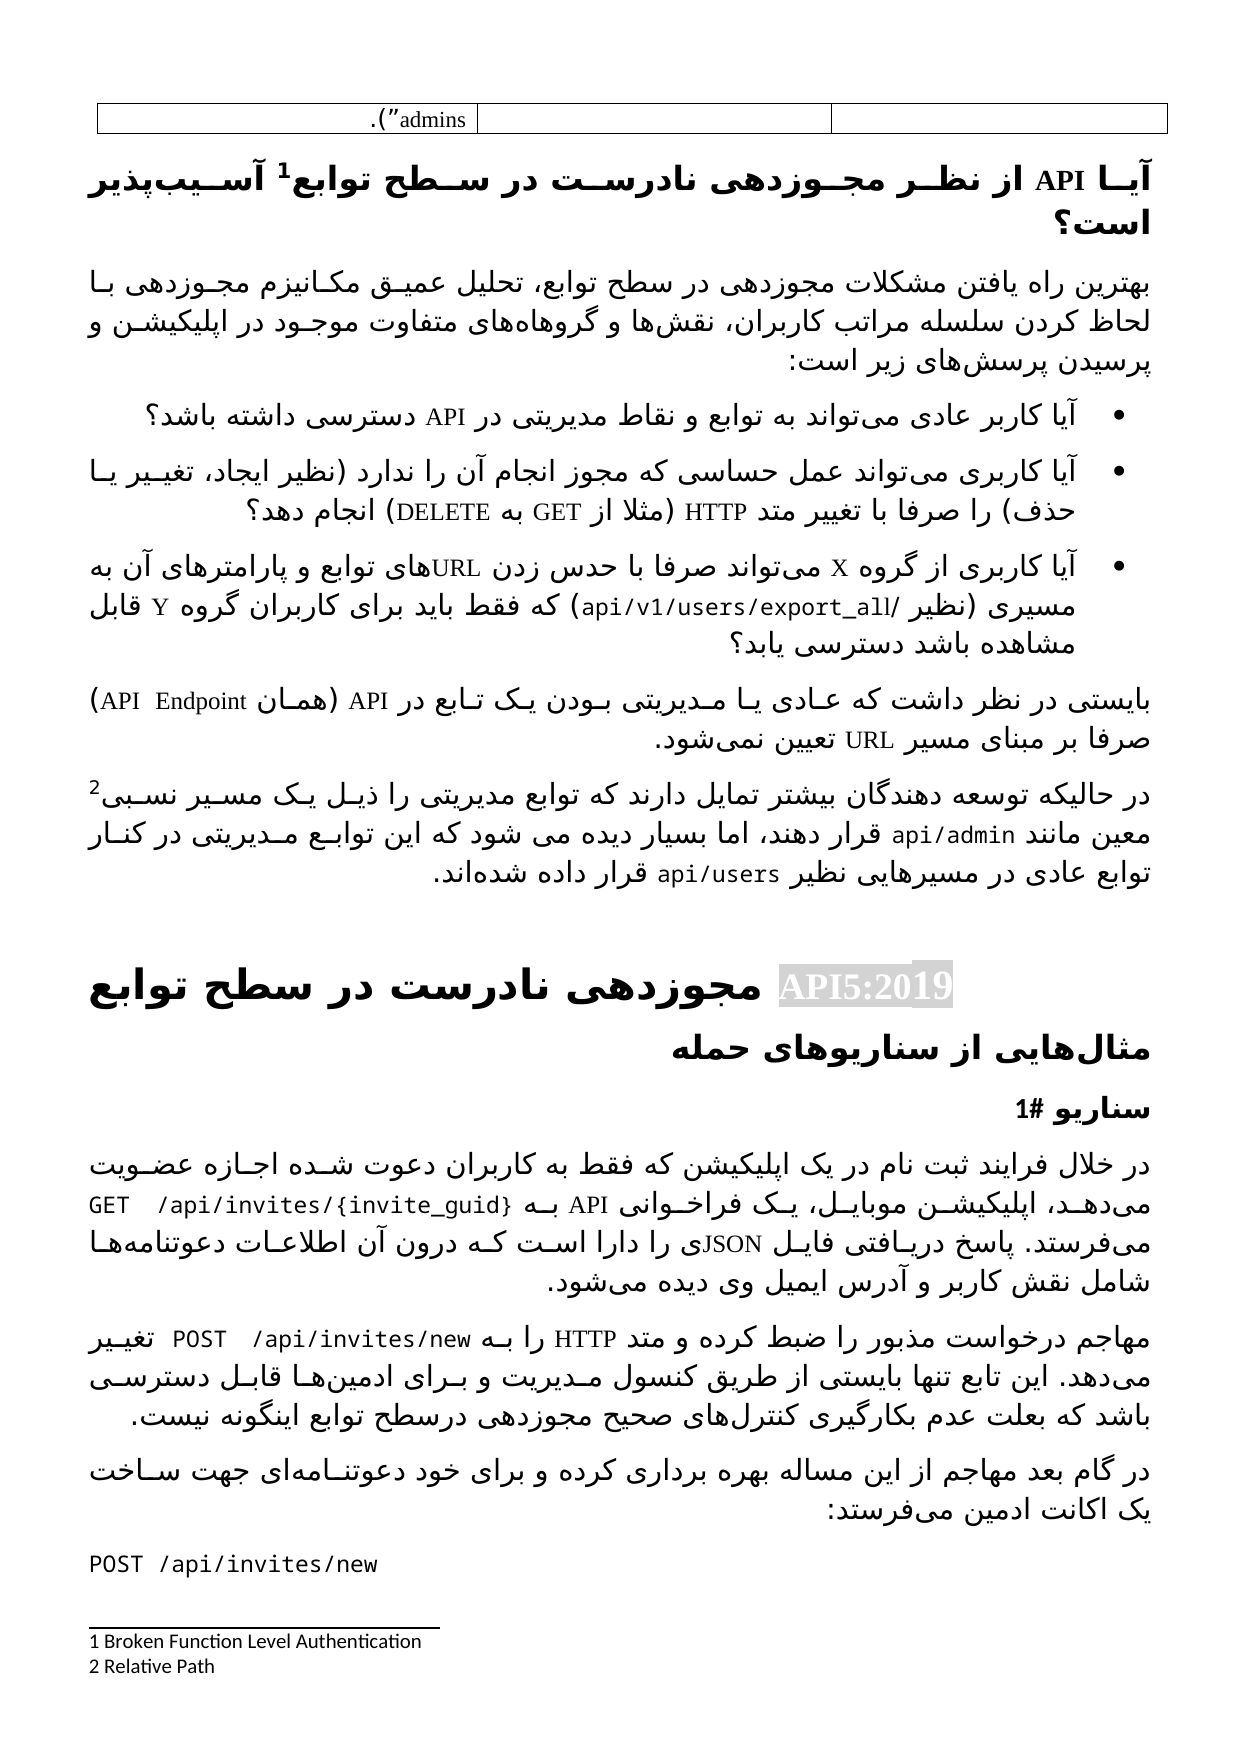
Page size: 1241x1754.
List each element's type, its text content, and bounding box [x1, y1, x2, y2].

text آیا API از نظر مجوزدهی نادرست در سطح توابع ‌‌آسیب‌پذیر است؟ [89, 159, 1152, 243]
text مهاجم درخواست مذبور را ضبط کرده و متد HTTP را به POST /api/invites/new تغییر می‌دهد. این تابع تنها بایستی از طریق کنسول مدیریت و برای ادمین‌‌‌ها قابل دسترسی باشد که بعلت عدم بکارگیری کنترل‌‌‌های صحیح مجوزدهی درسطح توابع اینگونه نیست. [89, 1320, 1152, 1432]
text در گام بعد مهاجم از این مساله بهره برداری کرده و برای خود دعوتنامه‌ای جهت ساخت یک اکانت ادمین می‌فرستد: [89, 1453, 1152, 1526]
text سناریو #1 [89, 1090, 1152, 1126]
text در خلال فرایند ثبت نام در یک اپلیکیشن که فقط به کاربران دعوت شده اجازه عضویت می‌دهد، اپلیکیشن موبایل، یک فراخوانی API به GET /api/invites/{invite_guid} می‌فرستد. پاسخ دریافتی فایل JSONی را دارا است که درون آن اطلاعات دعوتنامه‌‌‌ها شامل نقش کاربر و آدرس ایمیل وی دیده می‌شود. [89, 1147, 1152, 1298]
text Broken Function Level Authentication [89, 1628, 1152, 1653]
text Relative Path [89, 1653, 1152, 1679]
list آیا کاربر عادی می‌تواند به توابع و نقاط مدیریتی در API دسترسی داشته باشد؟ [89, 399, 1114, 433]
table_cell بهره برداری از این ‌‌آسیب‌پذیری یعنی ارسال فراخوانی‌های API درست توسط مهاجم به سوی API Endpoint در ارتباط با فراخوانی‌هایی که مهاجم مجوز آنها را ندارد. این Endpointها ممکن است در معرض دید کاربران ناشناس، بدون مجوز یا عادی قرار داشته باشند. برای مهاجم تشخیص وجود چنین نواقصی در API آسان تر است چرا که ساختارمندتر بوده و نحوه دسترسی آنها به توابع، قابل پیش بینی تر است (مثلا تغییر متد HTTP از GET به PUT یا تغییر رشته “users” در URL به “admins”). [98, 104, 477, 133]
text POST /api/invites/new [89, 1548, 1152, 1579]
text بایستی در نظر داشت که عادی یا مدیریتی بودن یک تابع در API (همان API Endpoint) صرفا بر مبنای مسیر URL تعیین نمی‌شود. [89, 682, 1152, 755]
list آیا کاربری می‌تواند عمل حساسی که مجوز انجام آن را ندارد (نظیر ایجاد، تغییر یا حذف) را صرفا با تغییر متد HTTP (مثلا از GET به DELETE) انجام دهد؟ [89, 454, 1114, 527]
table_cell [478, 104, 831, 133]
text مثال‌‌‌هایی از سناریوهای حمله [89, 1029, 1152, 1067]
table_cell [832, 104, 1167, 133]
text API5:2019 مجوزدهی نادرست در سطح توابع [89, 960, 1152, 1009]
text بهترین راه یافتن مشکلات مجوزدهی در سطح توابع، تحلیل عمیق مکانیزم مجوزدهی با لحاظ کردن سلسله مراتب کاربران، نقش‌‌‌ها و گروهاه‌‌‌های متفاوت موجود در اپلیکیشن و پرسیدن پرسش‌‌‌های زیر است: [89, 265, 1152, 377]
text در حالیکه توسعه دهندگان بیشتر تمایل دارند که توابع مدیریتی را ذیل یک مسیر نسبی معین مانند api/admin قرار دهند، اما بسیار دیده می شود که این توابع مدیریتی در کنار توابع عادی در مسیرهایی نظیر api/users قرار داده شده‌اند. [89, 777, 1152, 889]
list آیا کاربری از گروه X می‌تواند صرفا با حدس زدن URLهای توابع و پارامترهای آن به مسیری (نظیر /api/v1/users/export_all) که فقط باید برای کاربران گروه Y قابل مشاهده باشد دسترسی یابد؟ [89, 549, 1114, 661]
